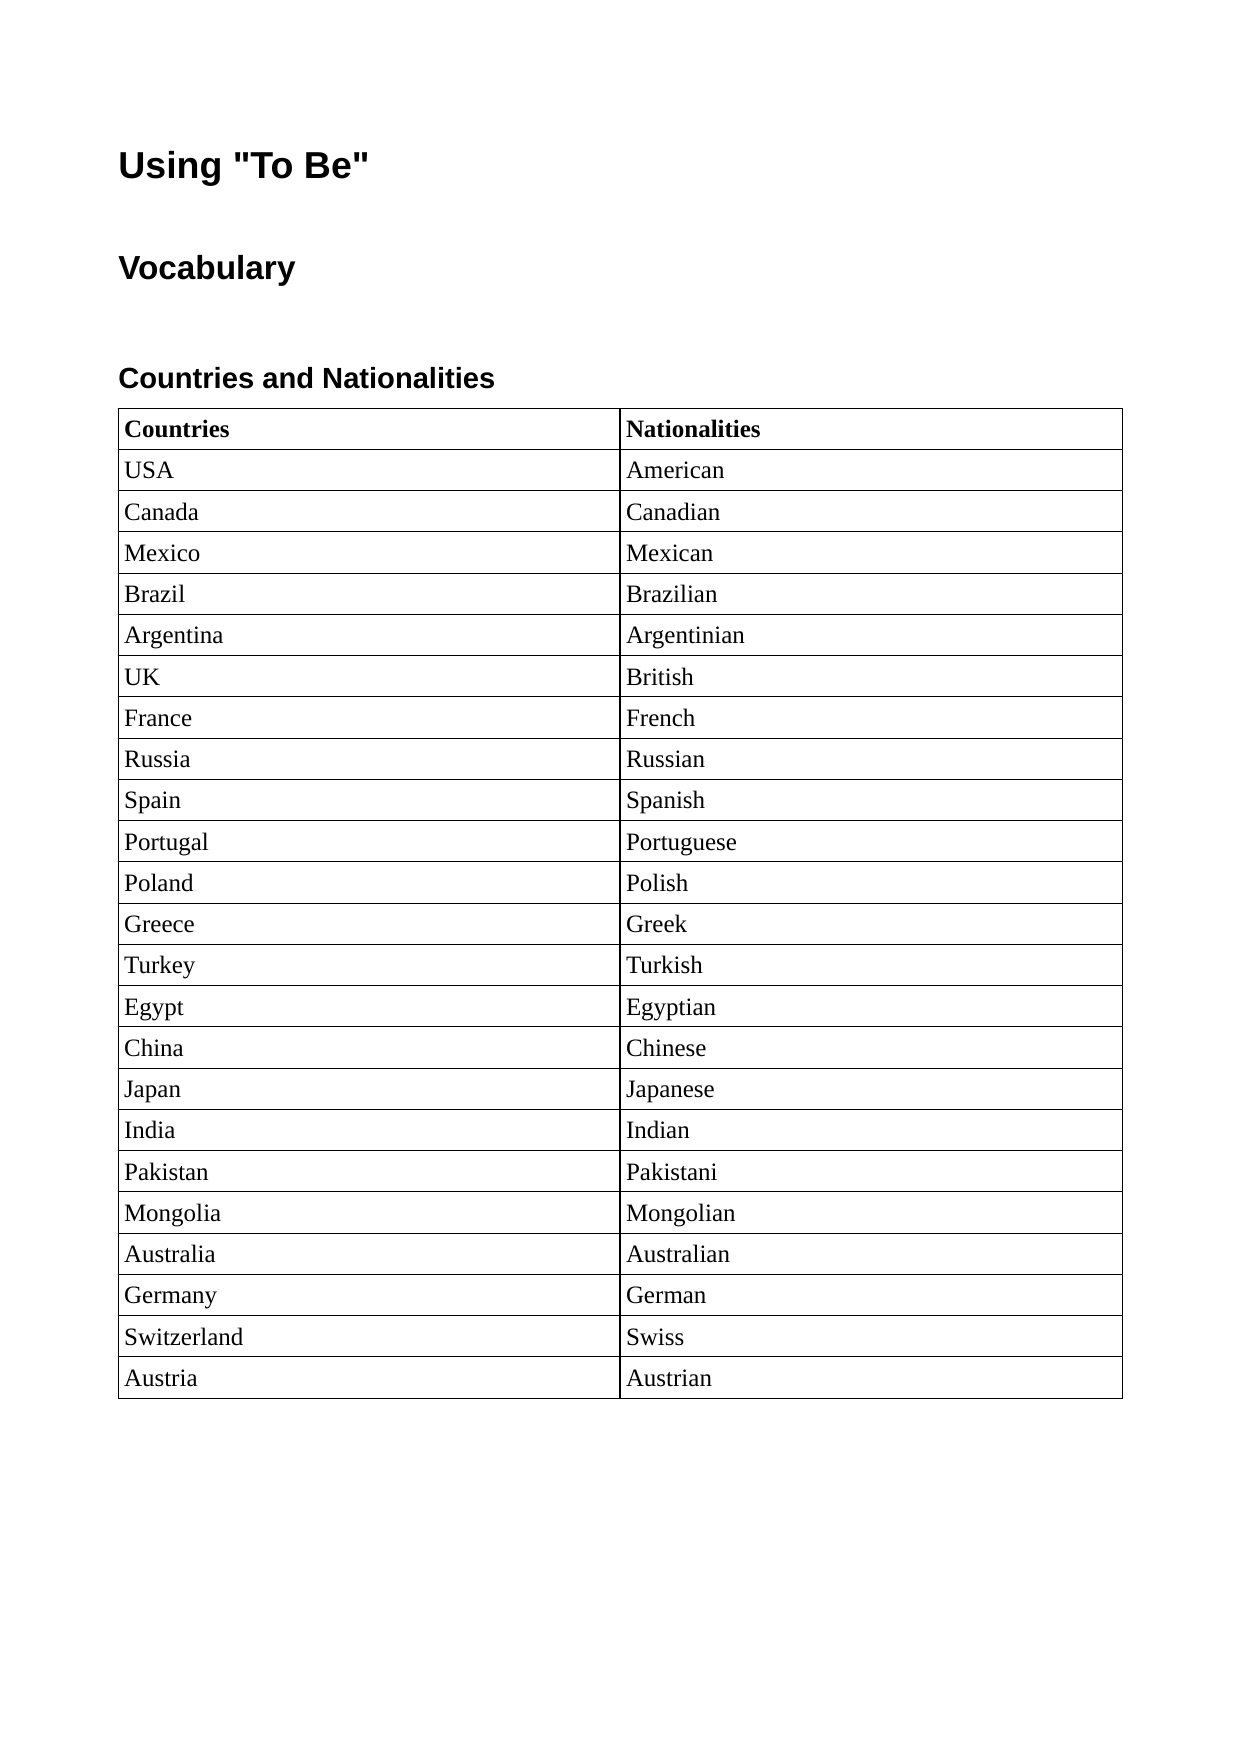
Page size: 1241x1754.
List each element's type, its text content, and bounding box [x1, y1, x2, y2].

table_cell Japan [119, 1069, 619, 1109]
table_cell Pakistani [621, 1151, 1122, 1191]
table_cell China [119, 1027, 619, 1067]
table_cell Poland [119, 862, 619, 902]
table_cell Germany [119, 1275, 619, 1315]
table_cell Turkish [621, 945, 1122, 985]
table_cell Austria [119, 1357, 619, 1397]
table_cell UK [119, 656, 619, 696]
table_cell Spain [119, 780, 619, 820]
table_cell Mexico [119, 532, 619, 572]
table_cell Argentina [119, 615, 619, 655]
table_cell Russian [621, 739, 1122, 779]
table_cell France [119, 697, 619, 737]
table_cell Indian [621, 1110, 1122, 1150]
table_cell Mongolian [621, 1192, 1122, 1232]
table_cell German [621, 1275, 1122, 1315]
table_cell French [621, 697, 1122, 737]
subtitle Countries and Nationalities [118, 361, 1122, 395]
table_cell Turkey [119, 945, 619, 985]
table_cell USA [119, 450, 619, 490]
table_cell Russia [119, 739, 619, 779]
table_cell Spanish [621, 780, 1122, 820]
table_cell Chinese [621, 1027, 1122, 1067]
table_cell Greece [119, 904, 619, 944]
table_cell Brazilian [621, 574, 1122, 614]
table_cell Swiss [621, 1316, 1122, 1356]
table_cell Egypt [119, 986, 619, 1026]
table_cell Australia [119, 1234, 619, 1274]
table_cell Japanese [621, 1069, 1122, 1109]
table_cell American [621, 450, 1122, 490]
table_cell Argentinian [621, 615, 1122, 655]
table_cell Canadian [621, 491, 1122, 531]
table_cell Mongolia [119, 1192, 619, 1232]
table_cell Canada [119, 491, 619, 531]
subtitle Vocabulary [118, 248, 1122, 287]
table_header Nationalities [621, 409, 1122, 449]
table_cell Egyptian [621, 986, 1122, 1026]
table_cell Portugal [119, 821, 619, 861]
subtitle Using "To Be" [118, 143, 1122, 186]
table_cell Australian [621, 1234, 1122, 1274]
table_cell Brazil [119, 574, 619, 614]
table_cell India [119, 1110, 619, 1150]
table_cell Polish [621, 862, 1122, 902]
table_cell Pakistan [119, 1151, 619, 1191]
table_cell Portuguese [621, 821, 1122, 861]
table_cell Switzerland [119, 1316, 619, 1356]
table_cell Austrian [621, 1357, 1122, 1397]
table_cell Greek [621, 904, 1122, 944]
table_cell Mexican [621, 532, 1122, 572]
table_header Countries [119, 409, 619, 449]
table_cell British [621, 656, 1122, 696]
